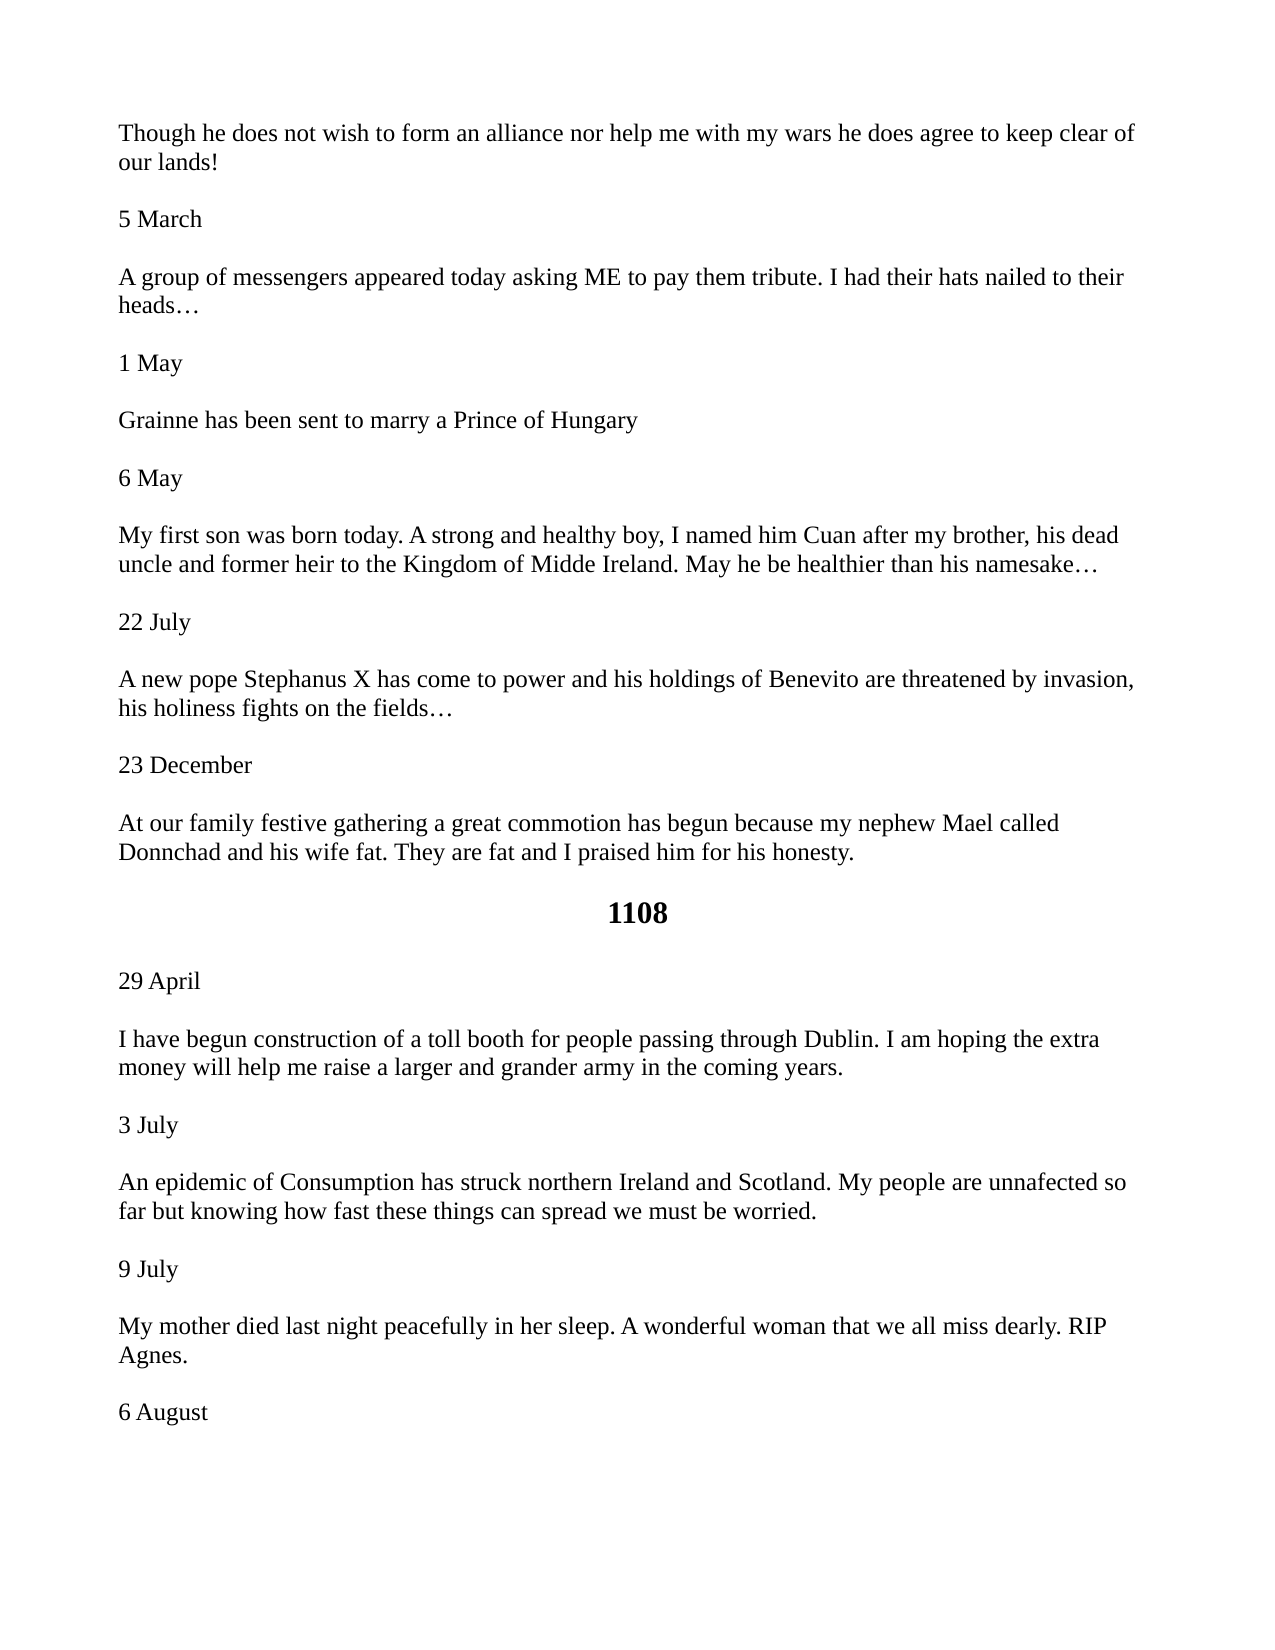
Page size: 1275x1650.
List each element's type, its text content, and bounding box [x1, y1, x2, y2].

text 23 December [118, 751, 1157, 779]
text 6 May [118, 463, 1157, 492]
text 1108 [118, 894, 1157, 930]
text 5 March [118, 204, 1157, 233]
text Though he does not wish to form an alliance nor help me with my wars he does agree to keep clear of our lands! [118, 118, 1157, 176]
text 29 April [118, 966, 1157, 995]
text I have begun construction of a toll booth for people passing through Dublin. I am hoping the extra money will help me raise a larger and grander army in the coming years. [118, 1024, 1157, 1081]
text 1 May [118, 348, 1157, 377]
text 22 July [118, 607, 1157, 636]
text My first son was born today. A strong and healthy boy, I named him Cuan after my brother, his dead uncle and former heir to the Kingdom of Midde Ireland. May he be healthier than his namesake… [118, 521, 1157, 578]
text 3 July [118, 1110, 1157, 1139]
text 6 August [118, 1397, 1157, 1426]
text 9 July [118, 1254, 1157, 1282]
text Grainne has been sent to marry a Prince of Hungary [118, 406, 1157, 434]
text An epidemic of Consumption has struck northern Ireland and Scotland. My people are unnafected so far but knowing how fast these things can spread we must be worried. [118, 1167, 1157, 1225]
text A new pope Stephanus X has come to power and his holdings of Benevito are threatened by invasion, his holiness fights on the fields… [118, 664, 1157, 722]
text My mother died last night peacefully in her sleep. A wonderful woman that we all miss dearly. RIP Agnes. [118, 1311, 1157, 1369]
text A group of messengers appeared today asking ME to pay them tribute. I had their hats nailed to their heads… [118, 262, 1157, 319]
text At our family festive gathering a great commotion has begun because my nephew Mael called Donnchad and his wife fat. They are fat and I praised him for his honesty. [118, 808, 1157, 866]
